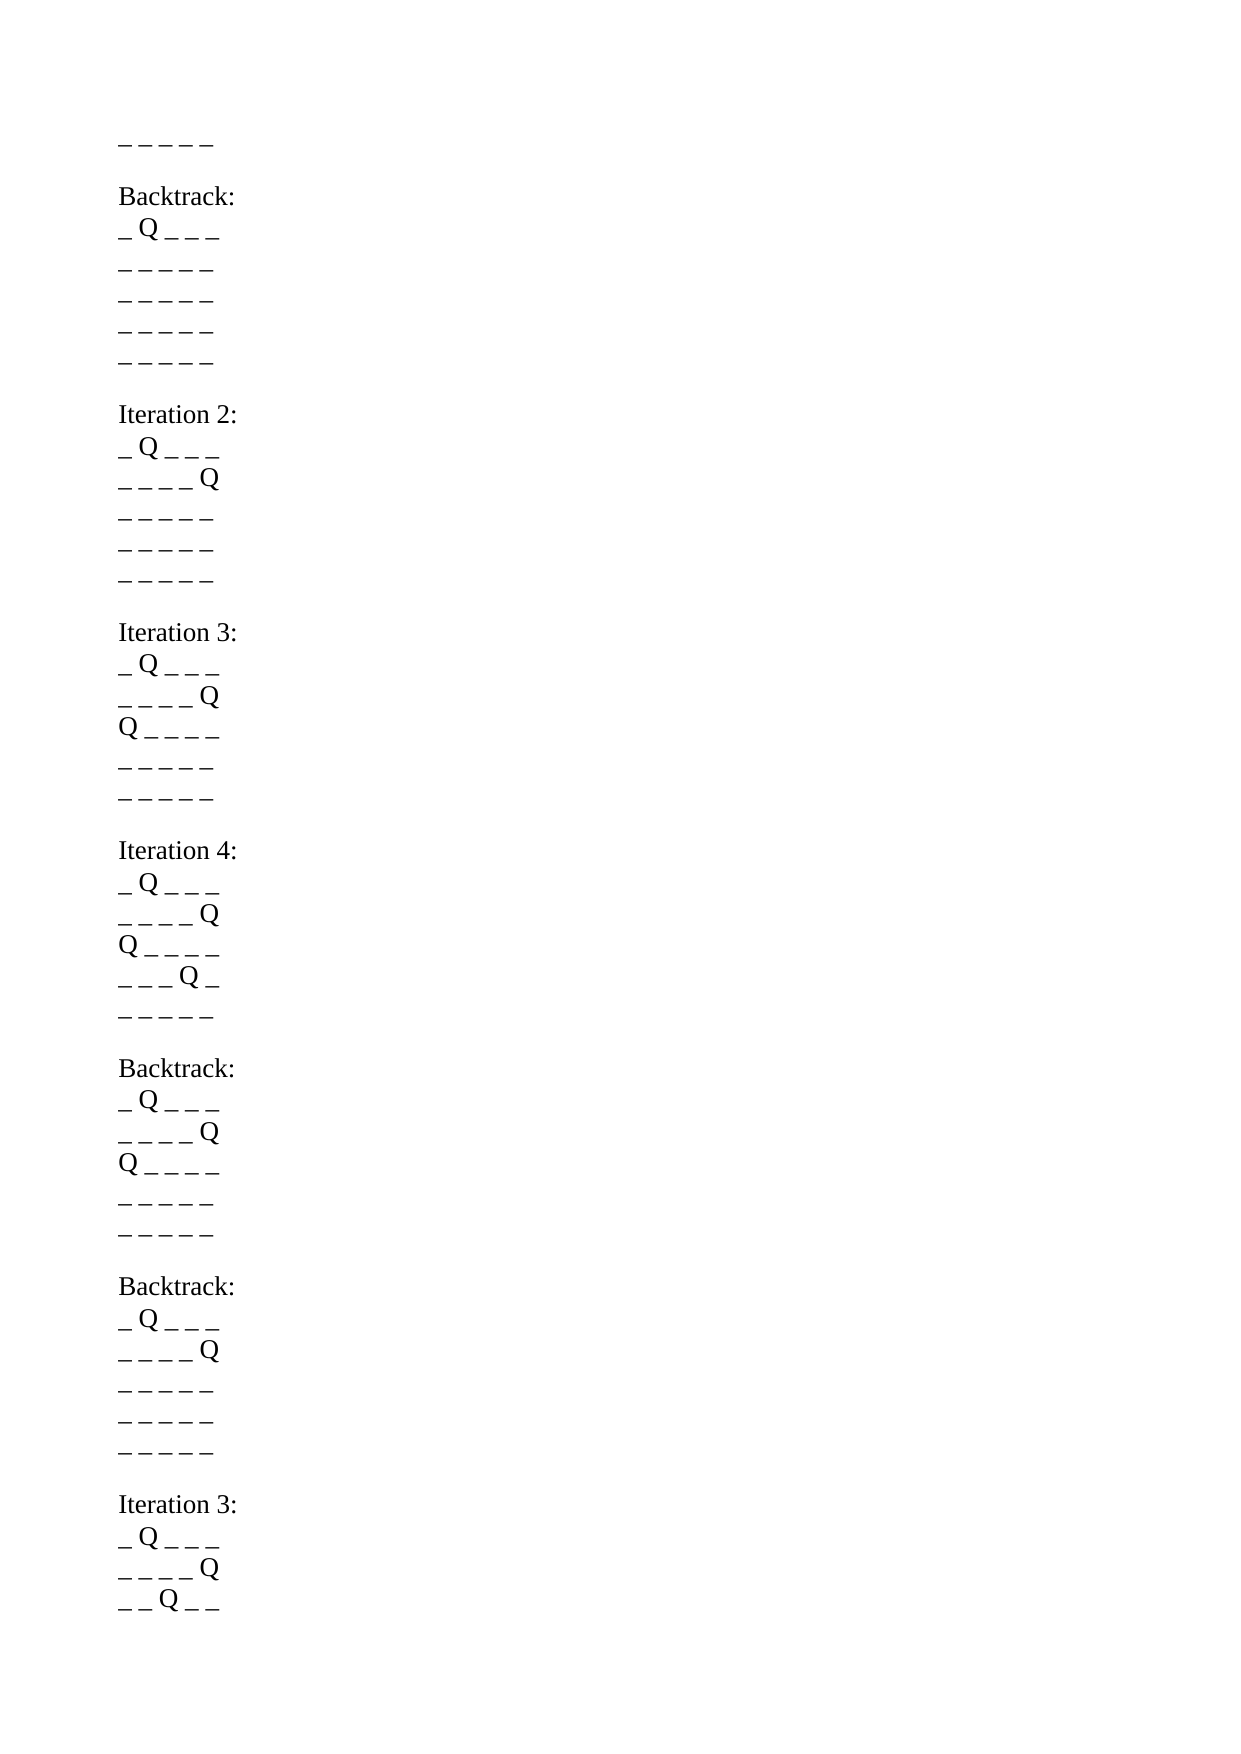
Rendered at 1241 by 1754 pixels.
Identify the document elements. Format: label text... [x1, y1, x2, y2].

text _ _ _ _ _ [118, 336, 1122, 367]
text _ _ _ _ Q [118, 461, 1122, 492]
text Iteration 4: [118, 834, 1122, 866]
text _ _ _ _ Q [118, 1333, 1122, 1364]
text _ _ _ _ _ [118, 1364, 1122, 1395]
text _ _ _ _ _ [118, 1426, 1122, 1457]
text _ Q _ _ _ [118, 1084, 1122, 1115]
text Iteration 3: [118, 616, 1122, 648]
text Q _ _ _ _ [118, 710, 1122, 741]
text _ _ _ _ _ [118, 1208, 1122, 1239]
text _ _ _ _ _ [118, 554, 1122, 585]
text Q _ _ _ _ [118, 1146, 1122, 1177]
text _ Q _ _ _ [118, 648, 1122, 679]
text _ _ _ _ Q [118, 679, 1122, 710]
text _ _ _ _ _ [118, 492, 1122, 523]
text _ _ _ _ Q [118, 1551, 1122, 1582]
text Backtrack: [118, 180, 1122, 212]
text Backtrack: [118, 1052, 1122, 1084]
text _ _ _ _ _ [118, 1395, 1122, 1426]
text _ _ _ _ _ [118, 118, 1122, 149]
text Iteration 2: [118, 398, 1122, 429]
text _ _ _ _ _ [118, 243, 1122, 274]
text _ _ _ _ _ [118, 990, 1122, 1021]
text _ Q _ _ _ [118, 866, 1122, 897]
text _ _ Q _ _ [118, 1582, 1122, 1613]
text _ _ _ _ Q [118, 1115, 1122, 1146]
text _ _ _ _ _ [118, 523, 1122, 554]
text _ _ _ _ _ [118, 741, 1122, 772]
text Iteration 3: [118, 1488, 1122, 1520]
text _ _ _ Q _ [118, 959, 1122, 990]
text _ _ _ _ _ [118, 305, 1122, 336]
text _ _ _ _ Q [118, 897, 1122, 928]
text _ Q _ _ _ [118, 429, 1122, 461]
text Q _ _ _ _ [118, 928, 1122, 959]
text Backtrack: [118, 1271, 1122, 1302]
text _ _ _ _ _ [118, 772, 1122, 803]
text _ _ _ _ _ [118, 1177, 1122, 1208]
text _ _ _ _ _ [118, 274, 1122, 305]
text _ Q _ _ _ [118, 1520, 1122, 1551]
text _ Q _ _ _ [118, 212, 1122, 243]
text _ Q _ _ _ [118, 1302, 1122, 1333]
